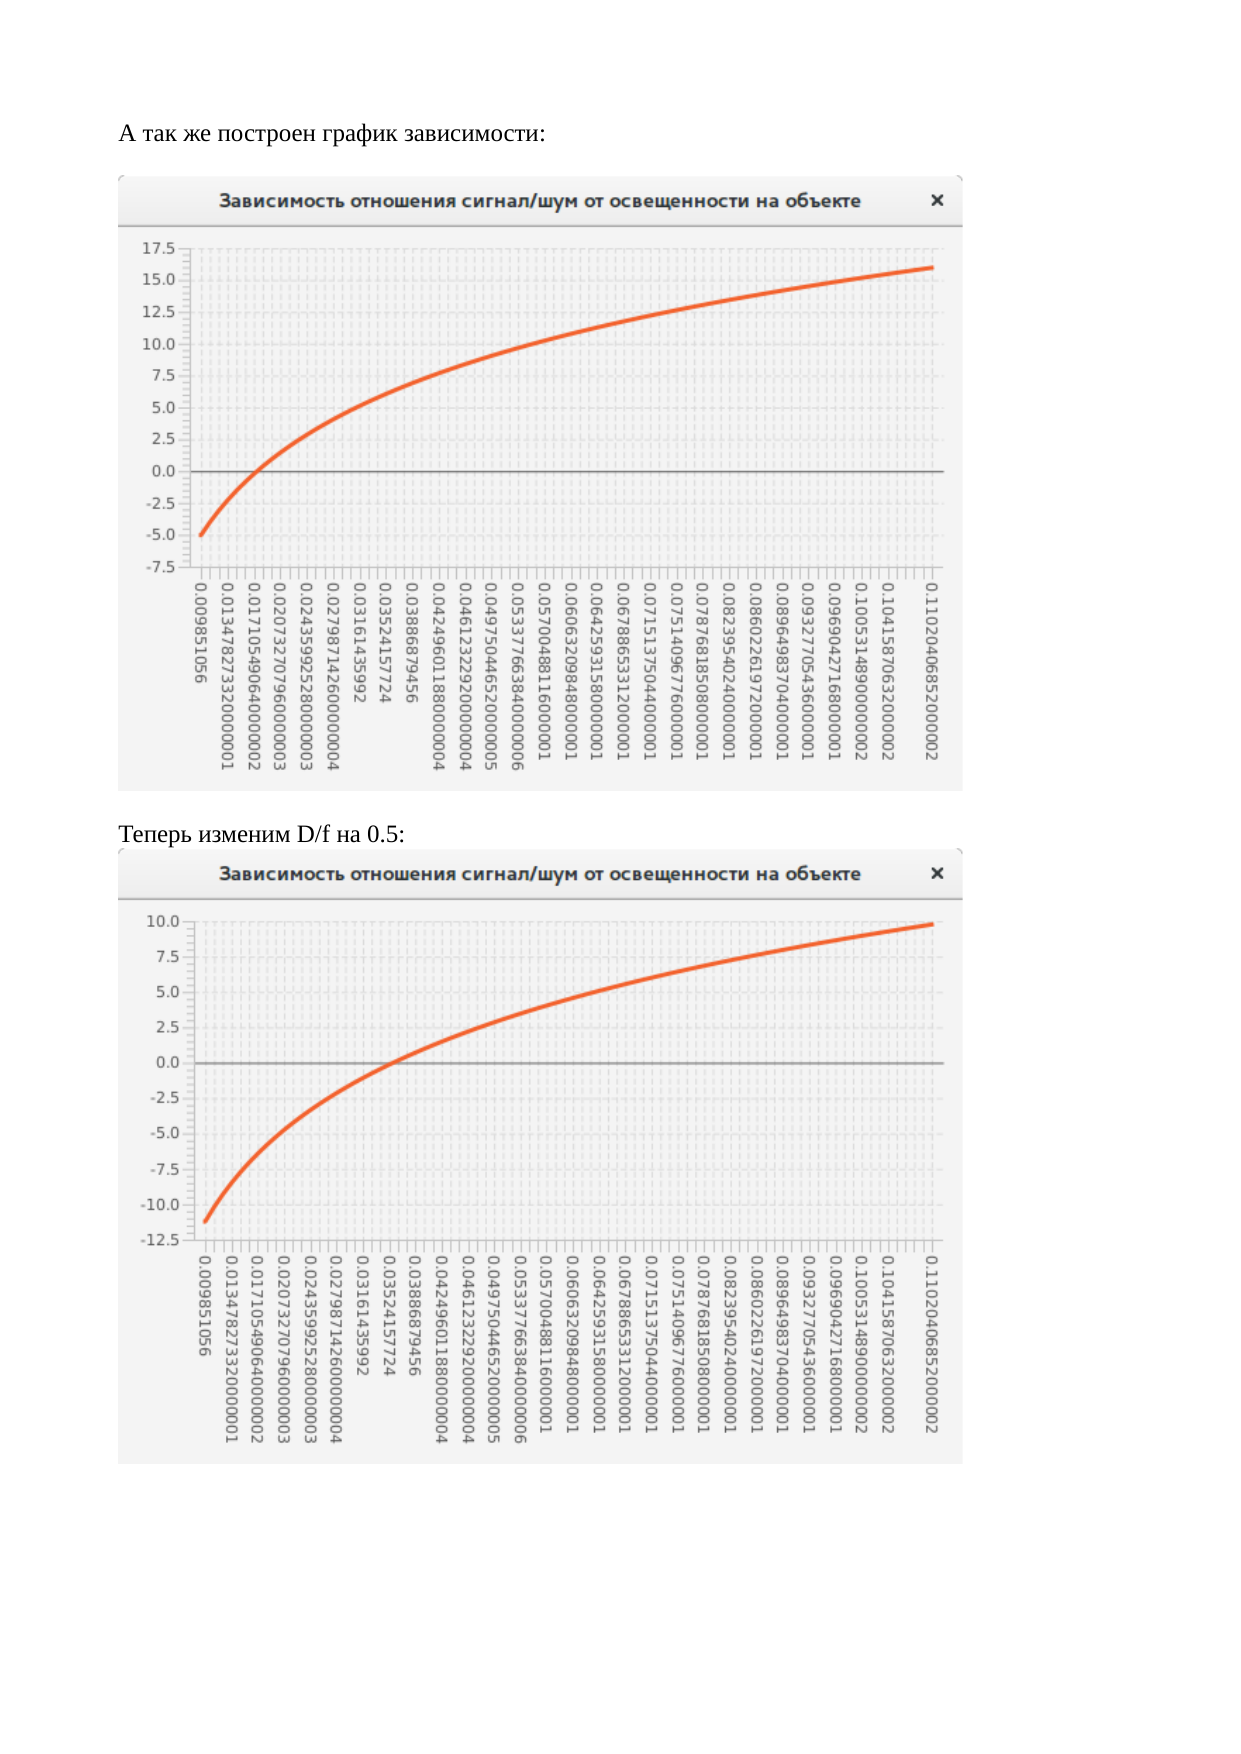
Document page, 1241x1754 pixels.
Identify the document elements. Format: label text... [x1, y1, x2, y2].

text А так же построен график зависимости: [118, 118, 1122, 147]
text Теперь изменим D/f на 0.5: [118, 819, 1122, 848]
picture [118, 848, 963, 1464]
picture [118, 175, 963, 791]
